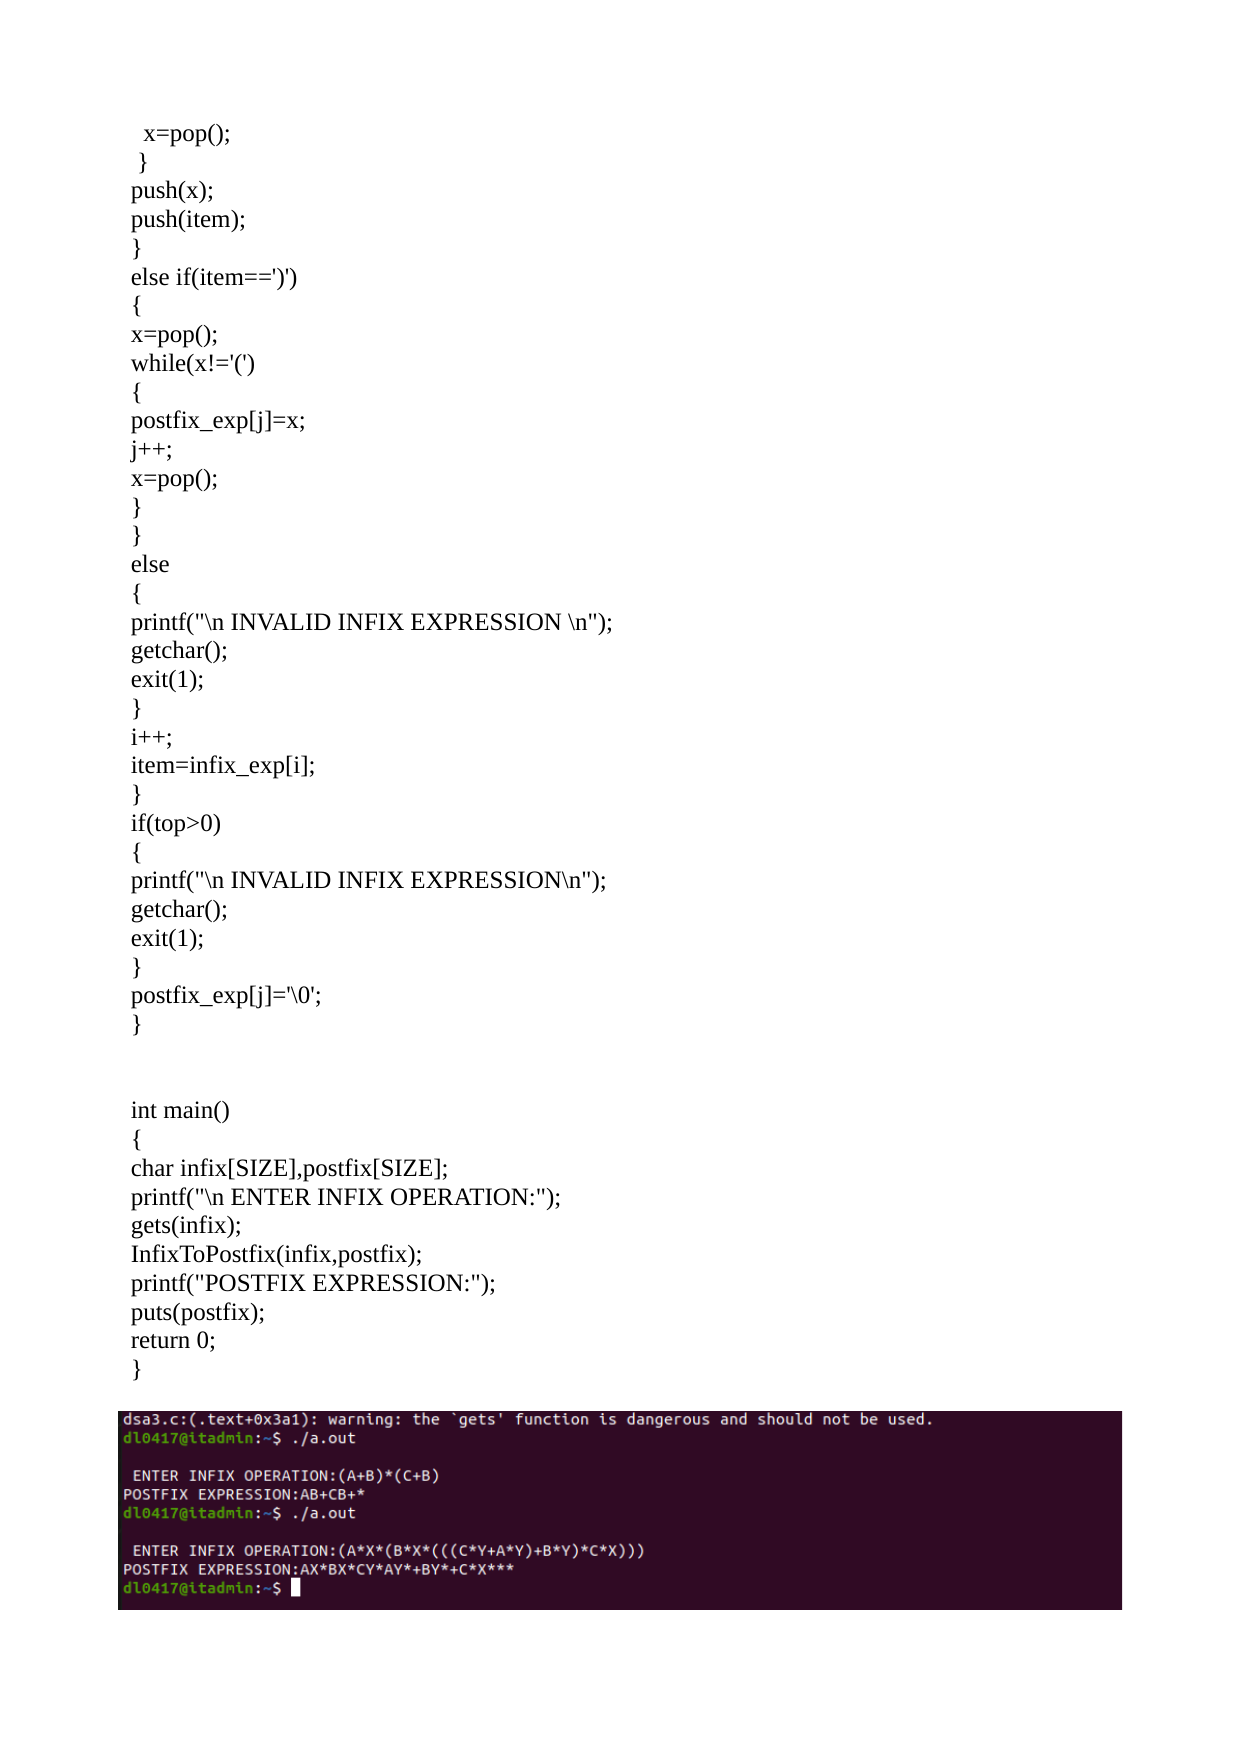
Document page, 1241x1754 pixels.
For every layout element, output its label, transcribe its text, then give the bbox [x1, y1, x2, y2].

text { [118, 578, 1122, 607]
text printf("POSTFIX EXPRESSION:"); [118, 1268, 1122, 1297]
text x=pop(); [118, 463, 1122, 492]
text j++; [118, 434, 1122, 463]
text } [118, 693, 1122, 722]
text } [118, 952, 1122, 981]
text } [118, 233, 1122, 262]
text } [118, 779, 1122, 808]
text else if(item==')') [118, 262, 1122, 291]
text item=infix_exp[i]; [118, 751, 1122, 779]
text } [118, 147, 1122, 176]
text puts(postfix); [118, 1297, 1122, 1326]
text exit(1); [118, 923, 1122, 952]
picture [118, 1411, 1123, 1610]
text else [118, 549, 1122, 578]
text i++; [118, 722, 1122, 751]
text } [118, 1354, 1122, 1383]
text int main() [118, 1096, 1122, 1124]
text InfixToPostfix(infix,postfix); [118, 1239, 1122, 1268]
text { [118, 1124, 1122, 1153]
text if(top>0) [118, 808, 1122, 837]
text push(x); [118, 176, 1122, 204]
text printf("\n INVALID INFIX EXPRESSION \n"); [118, 607, 1122, 636]
text printf("\n INVALID INFIX EXPRESSION\n"); [118, 866, 1122, 894]
text x=pop(); [118, 118, 1122, 147]
text postfix_exp[j]=x; [118, 406, 1122, 434]
text printf("\n ENTER INFIX OPERATION:"); [118, 1182, 1122, 1211]
text postfix_exp[j]='\0'; [118, 981, 1122, 1009]
text } [118, 521, 1122, 549]
text char infix[SIZE],postfix[SIZE]; [118, 1153, 1122, 1182]
text gets(infix); [118, 1211, 1122, 1239]
text { [118, 291, 1122, 319]
text push(item); [118, 204, 1122, 233]
text getchar(); [118, 894, 1122, 923]
text x=pop(); [118, 319, 1122, 348]
text getchar(); [118, 636, 1122, 664]
text } [118, 1009, 1122, 1038]
text exit(1); [118, 664, 1122, 693]
text } [118, 492, 1122, 521]
text { [118, 837, 1122, 866]
text return 0; [118, 1326, 1122, 1354]
text { [118, 377, 1122, 406]
text while(x!='(') [118, 348, 1122, 377]
